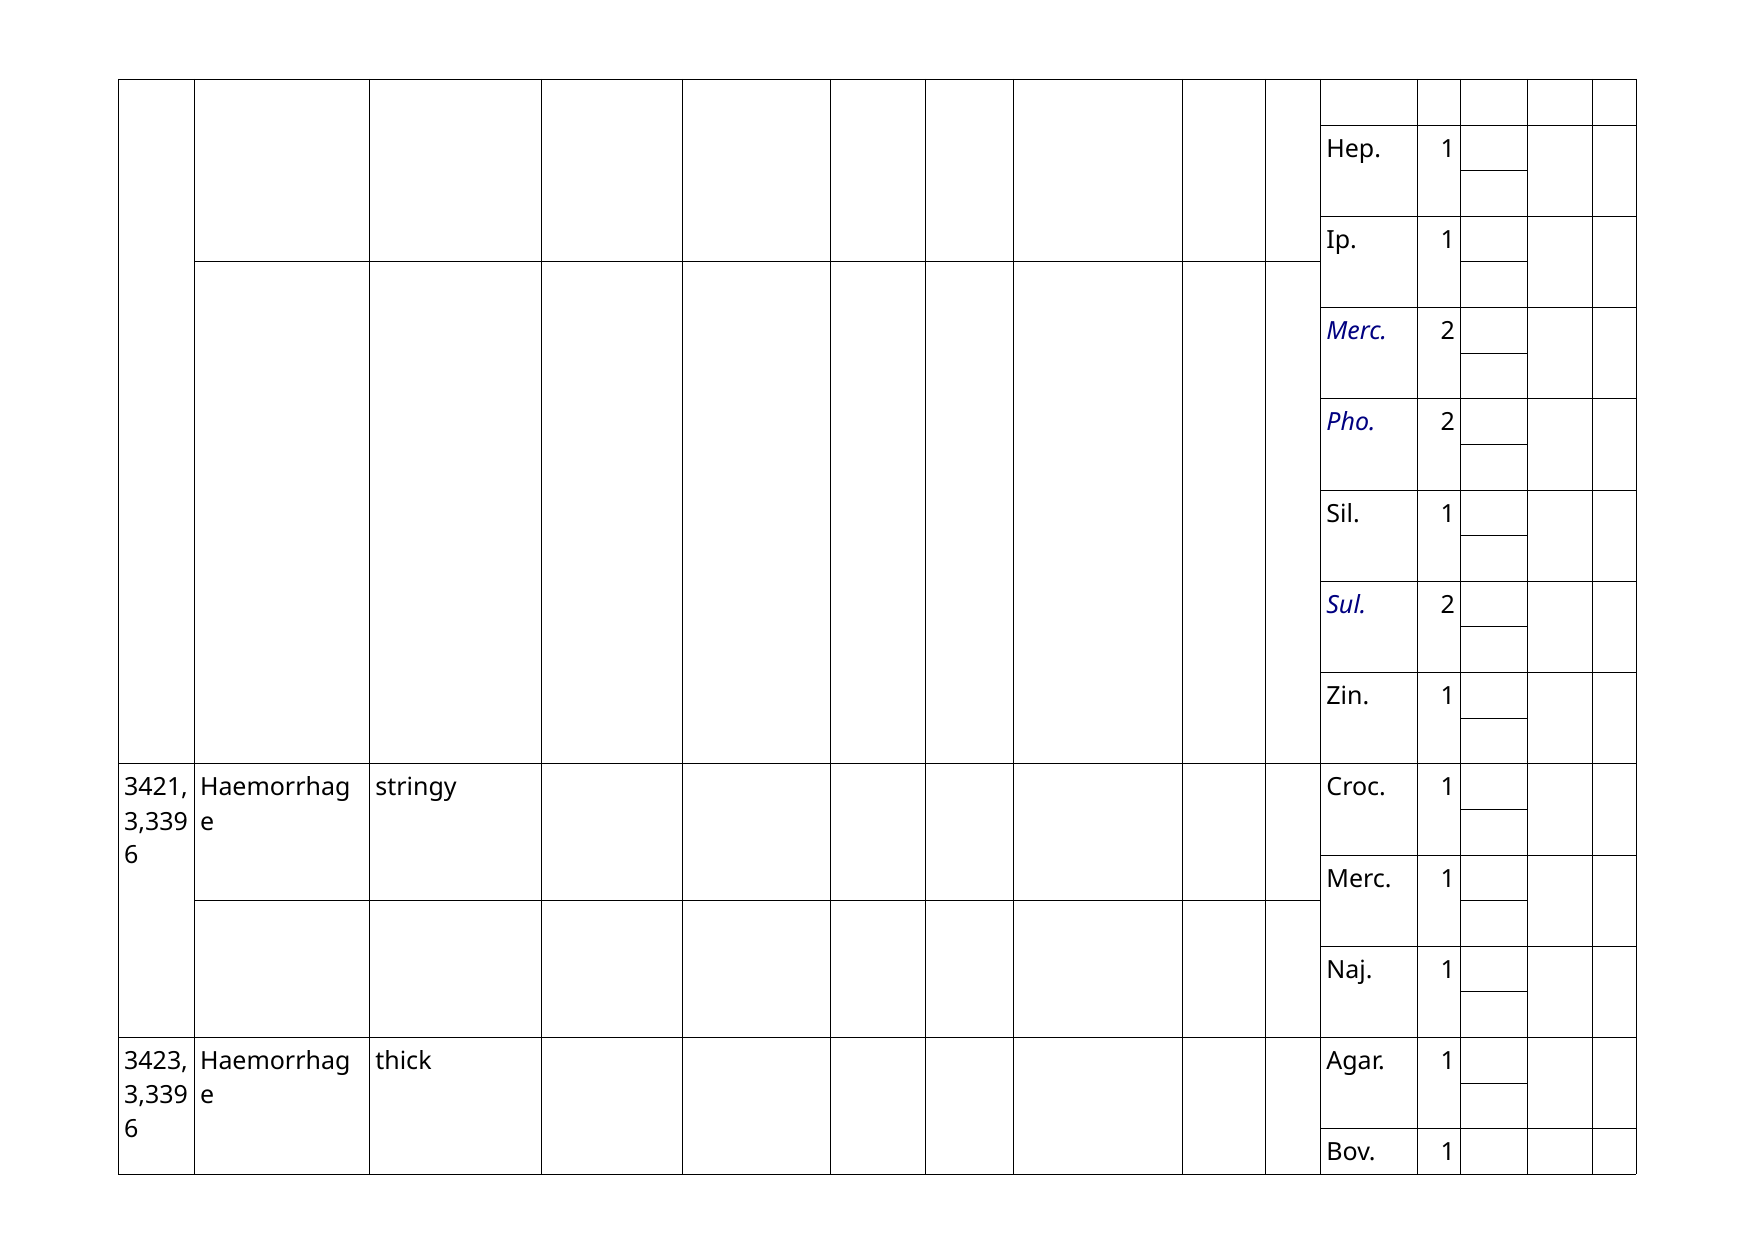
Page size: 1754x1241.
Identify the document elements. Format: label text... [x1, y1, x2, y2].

table_cell 2 [1418, 399, 1460, 489]
table_cell [926, 764, 1013, 900]
table_cell [831, 1038, 925, 1174]
table_cell 1 [1418, 126, 1460, 216]
table_cell Merc. [1321, 308, 1417, 398]
table_cell Agar. [1321, 1038, 1417, 1128]
table_cell [926, 262, 1013, 763]
table_cell [1528, 217, 1592, 307]
table_cell [1528, 856, 1592, 946]
table_cell [683, 764, 830, 900]
table_cell [1321, 80, 1417, 124]
table_cell Zin. [1321, 673, 1417, 763]
table_cell [1528, 126, 1592, 216]
table_cell [1183, 262, 1265, 763]
table_cell [1014, 901, 1182, 1037]
table_cell [1461, 719, 1527, 763]
table_cell [370, 262, 541, 763]
table_cell [683, 80, 830, 261]
table_cell 3423,3,3396 [119, 1038, 194, 1174]
table_cell [542, 1038, 682, 1174]
table_cell [926, 901, 1013, 1037]
table_cell [1461, 901, 1527, 946]
table_cell [1461, 399, 1527, 444]
table_cell Merc. [1321, 856, 1417, 946]
table_cell [1461, 491, 1527, 535]
table_cell [1461, 992, 1527, 1037]
table_cell [1461, 810, 1527, 854]
table_cell [1593, 673, 1636, 763]
table_cell [1461, 627, 1527, 672]
table_cell [1528, 673, 1592, 763]
table_cell [1528, 764, 1592, 854]
table_cell [1266, 80, 1320, 261]
table_cell Sul. [1321, 582, 1417, 672]
table_cell [1593, 764, 1636, 854]
table_cell stringy [370, 764, 541, 900]
table_cell [1418, 80, 1460, 124]
table_cell [1461, 80, 1527, 124]
table_cell [1461, 536, 1527, 581]
table_cell [195, 80, 369, 261]
table_cell [926, 80, 1013, 261]
table_cell 1 [1418, 856, 1460, 946]
table_cell [1183, 1038, 1265, 1174]
table_cell Hep. [1321, 126, 1417, 216]
table_cell [1461, 354, 1527, 398]
table_cell [1593, 1129, 1636, 1174]
table_cell [542, 262, 682, 763]
table_cell 1 [1418, 1038, 1460, 1128]
table_cell [1528, 582, 1592, 672]
table_cell [683, 262, 830, 763]
table_cell Haemorrhage [195, 1038, 369, 1174]
table_cell 3421,3,3396 [119, 764, 194, 1037]
table_cell [1461, 856, 1527, 900]
table_cell [1461, 764, 1527, 809]
table_cell [1183, 901, 1265, 1037]
table_cell Pho. [1321, 399, 1417, 489]
table_cell [1014, 1038, 1182, 1174]
table_cell 1 [1418, 764, 1460, 854]
table_cell [1461, 582, 1527, 626]
table_cell [542, 764, 682, 900]
table_cell [1593, 217, 1636, 307]
table_cell [831, 80, 925, 261]
table_cell 1 [1418, 491, 1460, 581]
table_cell [831, 901, 925, 1037]
table_cell [1461, 171, 1527, 216]
table_cell [1266, 1038, 1320, 1174]
table_cell [1014, 80, 1182, 261]
table_cell [1461, 1129, 1527, 1174]
table_cell [1593, 856, 1636, 946]
table_cell [1183, 80, 1265, 261]
table_cell 1 [1418, 1129, 1460, 1174]
table_cell [1528, 1129, 1592, 1174]
table_cell [1528, 399, 1592, 489]
table_cell Haemorrhage [195, 764, 369, 900]
table_cell [1593, 1038, 1636, 1128]
table_cell [1593, 582, 1636, 672]
table_cell Ip. [1321, 217, 1417, 307]
table_cell 1 [1418, 947, 1460, 1037]
table_cell [1461, 126, 1527, 170]
table_cell [1183, 764, 1265, 900]
table_cell [1461, 1038, 1527, 1083]
table_cell [370, 80, 541, 261]
table_cell 2 [1418, 582, 1460, 672]
table_cell thick [370, 1038, 541, 1174]
table_cell [1461, 1084, 1527, 1128]
table_cell [542, 901, 682, 1037]
table_cell [1528, 491, 1592, 581]
table_cell [1593, 491, 1636, 581]
table_cell [683, 901, 830, 1037]
table_cell [1461, 217, 1527, 261]
table_cell Sil. [1321, 491, 1417, 581]
table_cell [1266, 764, 1320, 900]
table_cell 1 [1418, 217, 1460, 307]
table_cell [1593, 399, 1636, 489]
table_cell [1593, 80, 1636, 124]
table_cell [1014, 262, 1182, 763]
table_cell [926, 1038, 1013, 1174]
table_cell [683, 1038, 830, 1174]
table_cell [1528, 1038, 1592, 1128]
table_cell [1528, 308, 1592, 398]
table_cell [1461, 445, 1527, 489]
table_cell [370, 901, 541, 1037]
table_cell [1014, 764, 1182, 900]
table_cell [831, 764, 925, 900]
table_cell [542, 80, 682, 261]
table_cell [1461, 673, 1527, 718]
table_cell [1461, 308, 1527, 353]
table_cell [1593, 947, 1636, 1037]
table_cell Bov. [1321, 1129, 1417, 1174]
table_cell [119, 80, 194, 763]
table_cell 1 [1418, 673, 1460, 763]
table_cell [1461, 262, 1527, 307]
table_cell Croc. [1321, 764, 1417, 854]
table_cell Naj. [1321, 947, 1417, 1037]
table_cell [1266, 262, 1320, 763]
table_cell [195, 262, 369, 763]
table_cell [1461, 947, 1527, 991]
table_cell 2 [1418, 308, 1460, 398]
table_cell [1528, 80, 1592, 124]
table_cell [1266, 901, 1320, 1037]
table_cell [1593, 126, 1636, 216]
table_cell [831, 262, 925, 763]
table_cell [195, 901, 369, 1037]
table_cell [1593, 308, 1636, 398]
table_cell [1528, 947, 1592, 1037]
